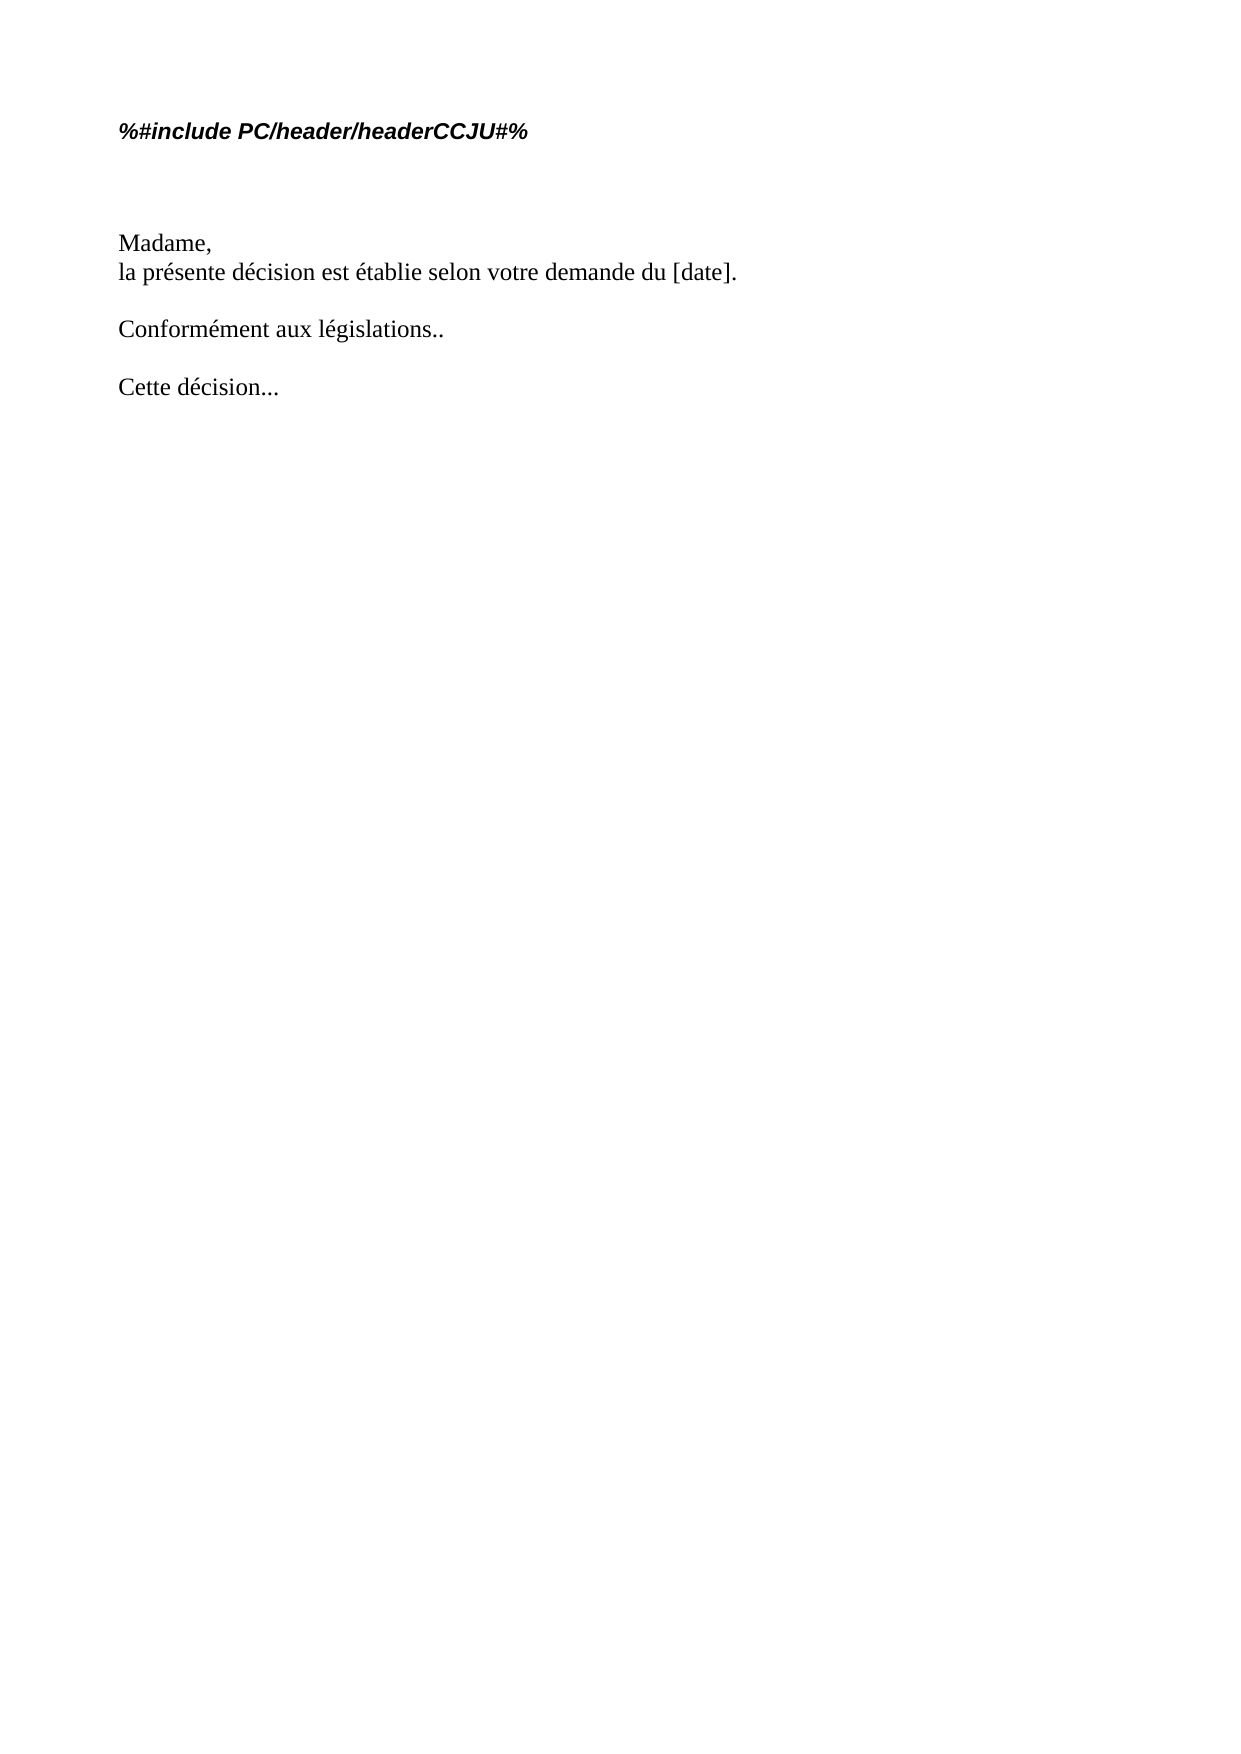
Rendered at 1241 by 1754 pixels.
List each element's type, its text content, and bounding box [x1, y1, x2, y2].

text Cette décision... [118, 372, 1122, 401]
text Conformément aux législations.. [118, 314, 1122, 343]
text %#include PC/header/headerCCJU#% [118, 118, 1122, 144]
text Madame, la présente décision est établie selon votre demande du [date]. [118, 228, 1122, 286]
